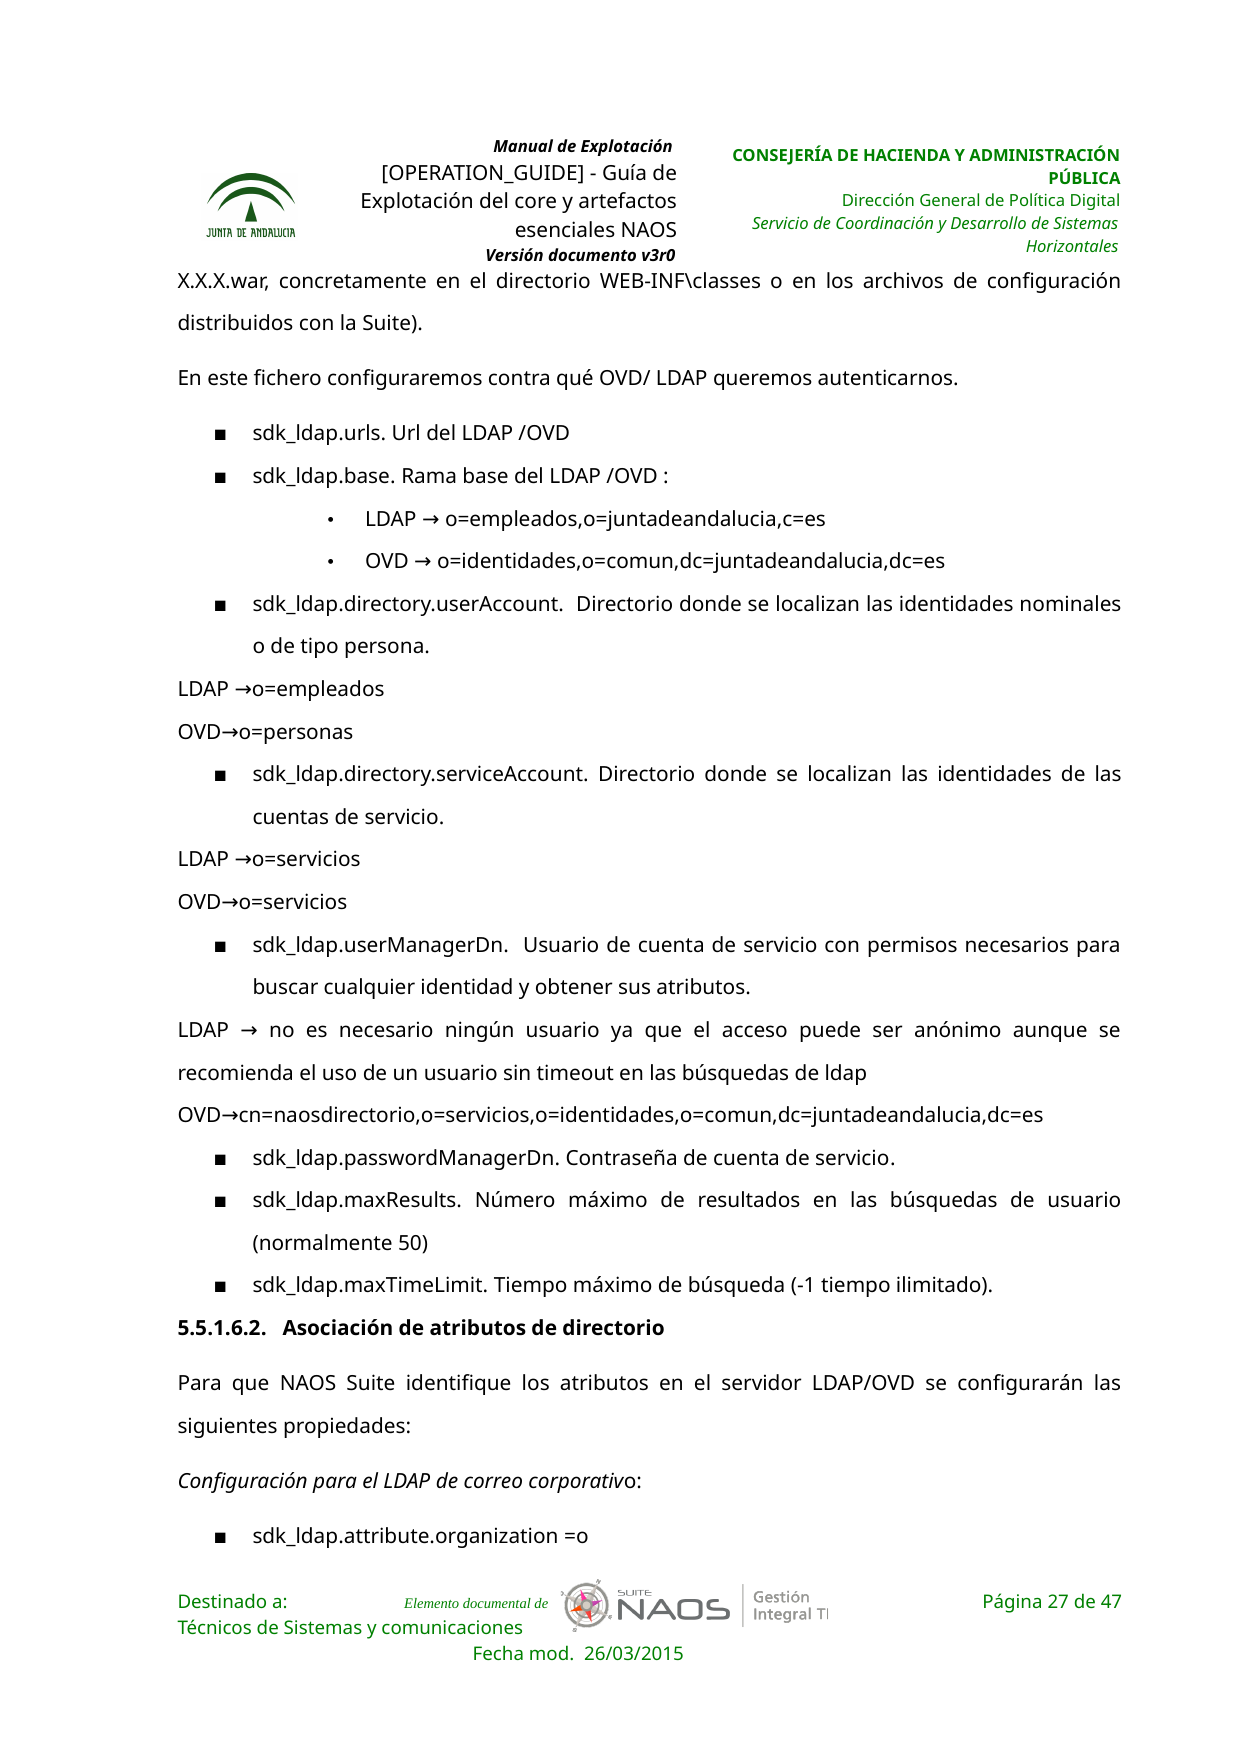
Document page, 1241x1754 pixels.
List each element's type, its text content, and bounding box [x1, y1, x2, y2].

list sdk_ldap.userManagerDn. Usuario de cuenta de servicio con permisos necesarios para buscar cualquier identidad y obtener sus atributos. [215, 930, 1122, 1001]
list sdk_ldap.attribute.organization =o [215, 1521, 1122, 1549]
list sdk_ldap.maxTimeLimit. Tiempo máximo de búsqueda (-1 tiempo ilimitado). [215, 1271, 1122, 1299]
text LDAP →o=empleados [177, 674, 1122, 703]
list sdk_ldap.maxResults. Número máximo de resultados en las búsquedas de usuario (normalmente 50) [215, 1185, 1122, 1256]
list sdk_ldap.passwordManagerDn. Contraseña de cuenta de servicio. [215, 1143, 1122, 1171]
text X.X.X.war, concretamente en el directorio WEB-INF\classes o en los archivos de configuración distribuidos con la Suite). [177, 266, 1122, 337]
list sdk_ldap.directory.serviceAccount. Directorio donde se localizan las identidades de las cuentas de servicio. [215, 759, 1122, 830]
picture [560, 1579, 829, 1632]
subtitle Asociación de atributos de directorio [177, 1313, 1122, 1342]
text LDAP →o=servicios [177, 844, 1122, 873]
list sdk_ldap.urls. Url del LDAP /OVD [215, 418, 1122, 447]
text LDAP → no es necesario ningún usuario ya que el acceso puede ser anónimo aunque se recomienda el uso de un usuario sin timeout en las búsquedas de ldap [177, 1015, 1122, 1086]
list OVD → o=identidades,o=comun,dc=juntadeandalucia,dc=es [327, 546, 1122, 575]
text OVD→o=personas [177, 717, 1122, 745]
list sdk_ldap.directory.userAccount. Directorio donde se localizan las identidades nominales o de tipo persona. [215, 589, 1122, 660]
text OVD→o=servicios [177, 887, 1122, 916]
list sdk_ldap.base. Rama base del LDAP /OVD : [215, 461, 1122, 489]
picture [201, 173, 298, 241]
text Configuración para el LDAP de correo corporativo: [177, 1466, 1122, 1494]
text OVD→cn=naosdirectorio,o=servicios,o=identidades,o=comun,dc=juntadeandalucia,dc=es [177, 1100, 1122, 1129]
text En este fichero configuraremos contra qué OVD/ LDAP queremos autenticarnos. [177, 363, 1122, 392]
list LDAP → o=empleados,o=juntadeandalucia,c=es [327, 504, 1122, 532]
text Para que NAOS Suite identifique los atributos en el servidor LDAP/OVD se configurarán las siguientes propiedades: [177, 1368, 1122, 1439]
